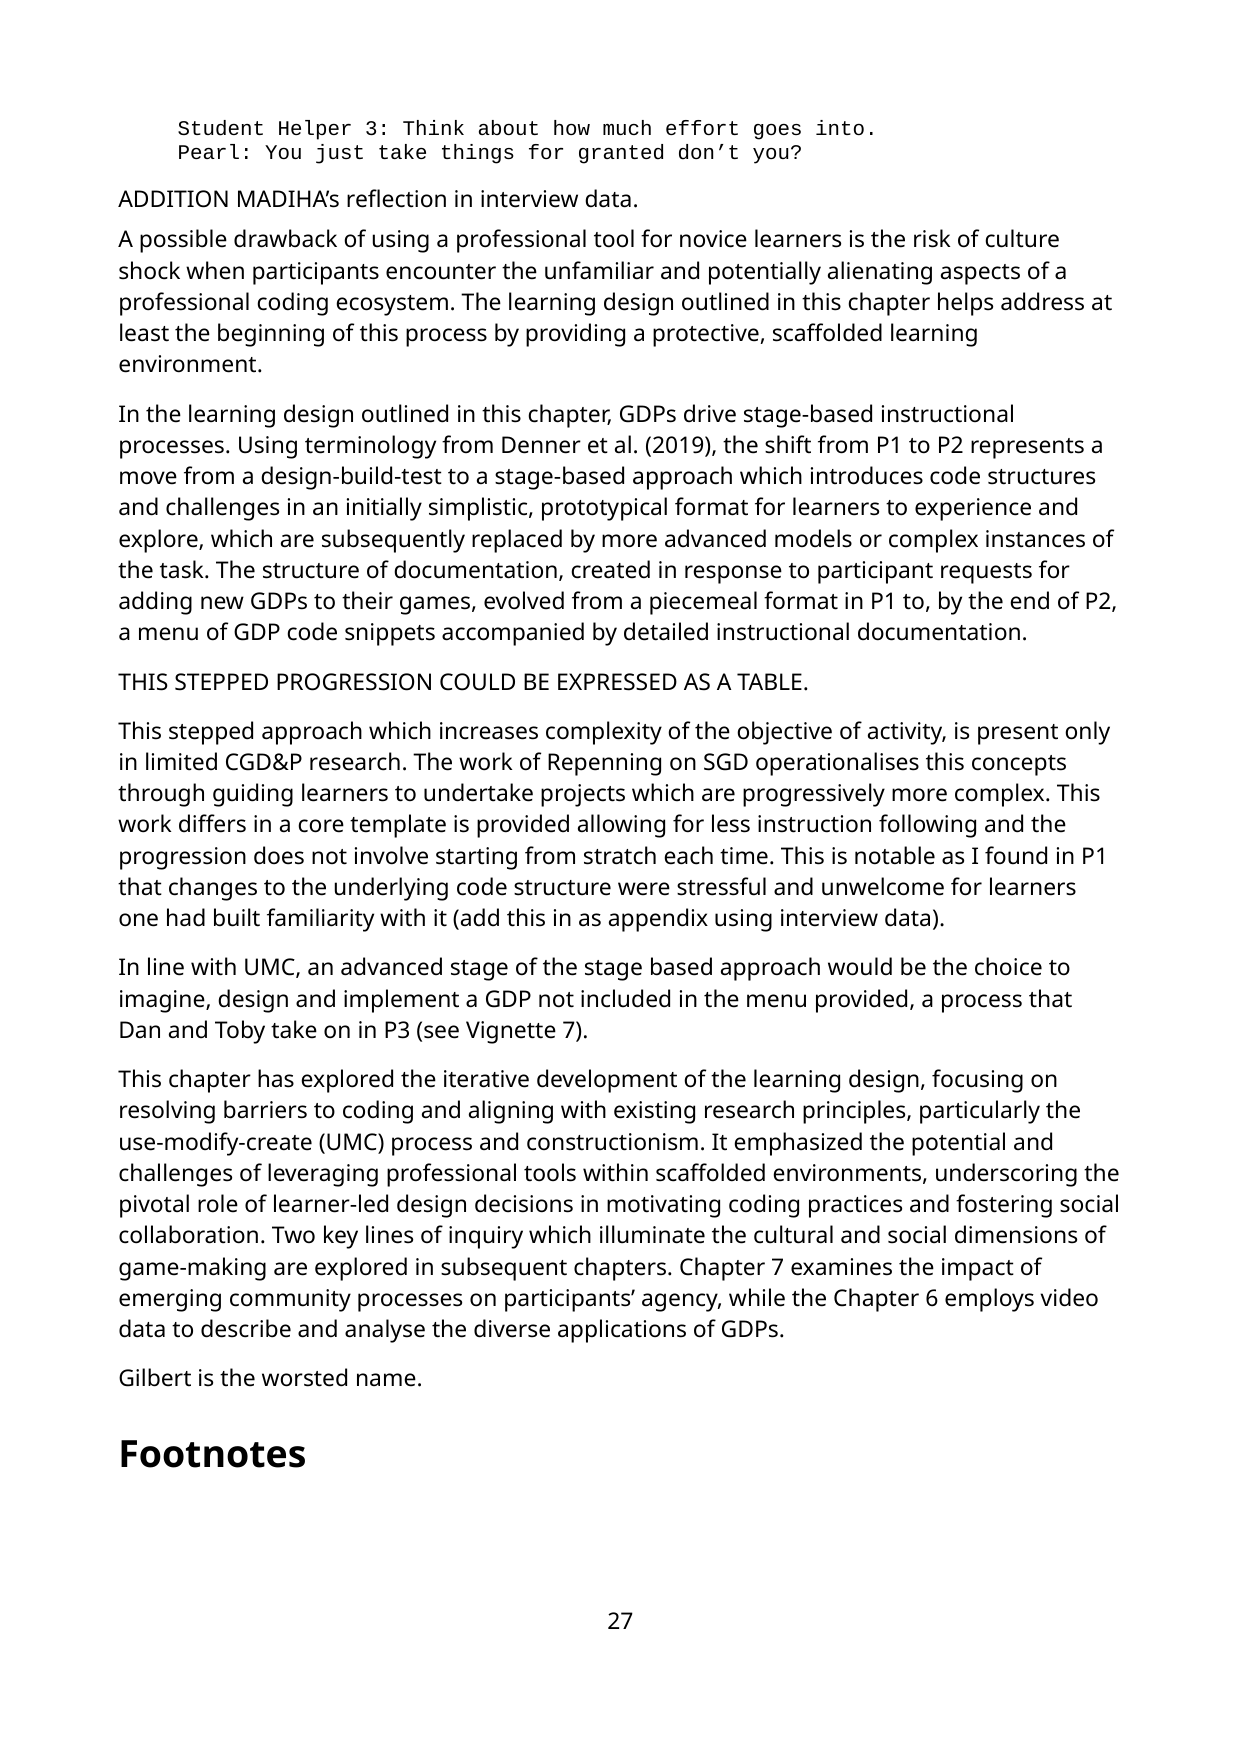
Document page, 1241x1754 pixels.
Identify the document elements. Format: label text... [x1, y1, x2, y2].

text In line with UMC, an advanced stage of the stage based approach would be the choice to imagine, design and implement a GDP not included in the menu provided, a process that Dan and Toby take on in P3 (see Vignette 7). [118, 951, 1122, 1045]
text ADDITION MADIHA’s reflection in interview data. [118, 183, 1122, 214]
text Student Helper 3: Think about how much effort goes into. [177, 118, 1122, 142]
text This stepped approach which increases complexity of the objective of activity, is present only in limited CGD&P research. The work of Repenning on SGD operationalises this concepts through guiding learners to undertake projects which are progressively more complex. This work differs in a core template is provided allowing for less instruction following and the progression does not involve starting from stratch each time. This is notable as I found in P1 that changes to the underlying code structure were stressful and unwelcome for learners one had built familiarity with it (add this in as appendix using interview data). [118, 714, 1122, 933]
text Pearl: You just take things for granted don’t you? [177, 142, 1122, 165]
text A possible drawback of using a professional tool for novice learners is the risk of culture shock when participants encounter the unfamiliar and potentially alienating aspects of a professional coding ecosystem. The learning design outlined in this chapter helps address at least the beginning of this process by providing a protective, scaffolded learning environment. [118, 223, 1122, 379]
text THIS STEPPED PROGRESSION COULD BE EXPRESSED AS A TABLE. [118, 665, 1122, 697]
text This chapter has explored the iterative development of the learning design, focusing on resolving barriers to coding and aligning with existing research principles, particularly the use-modify-create (UMC) process and constructionism. It emphasized the potential and challenges of leveraging professional tools within scaffolded environments, underscoring the pivotal role of learner-led design decisions in motivating coding practices and fostering social collaboration. Two key lines of inquiry which illuminate the cultural and social dimensions of game-making are explored in subsequent chapters. Chapter 7 examines the impact of emerging community processes on participants’ agency, while the Chapter 6 employs video data to describe and analyse the diverse applications of GDPs. [118, 1063, 1122, 1344]
text In the learning design outlined in this chapter, GDPs drive stage-based instructional processes. Using terminology from Denner et al. (2019), the shift from P1 to P2 represents a move from a design-build-test to a stage-based approach which introduces code structures and challenges in an initially simplistic, prototypical format for learners to experience and explore, which are subsequently replaced by more advanced models or complex instances of the task. The structure of documentation, created in response to participant requests for adding new GDPs to their games, evolved from a piecemeal format in P1 to, by the end of P2, a menu of GDP code snippets accompanied by detailed instructional documentation. [118, 397, 1122, 647]
text Gilbert is the worsted name. [118, 1362, 1122, 1393]
subtitle Footnotes [118, 1427, 1122, 1478]
